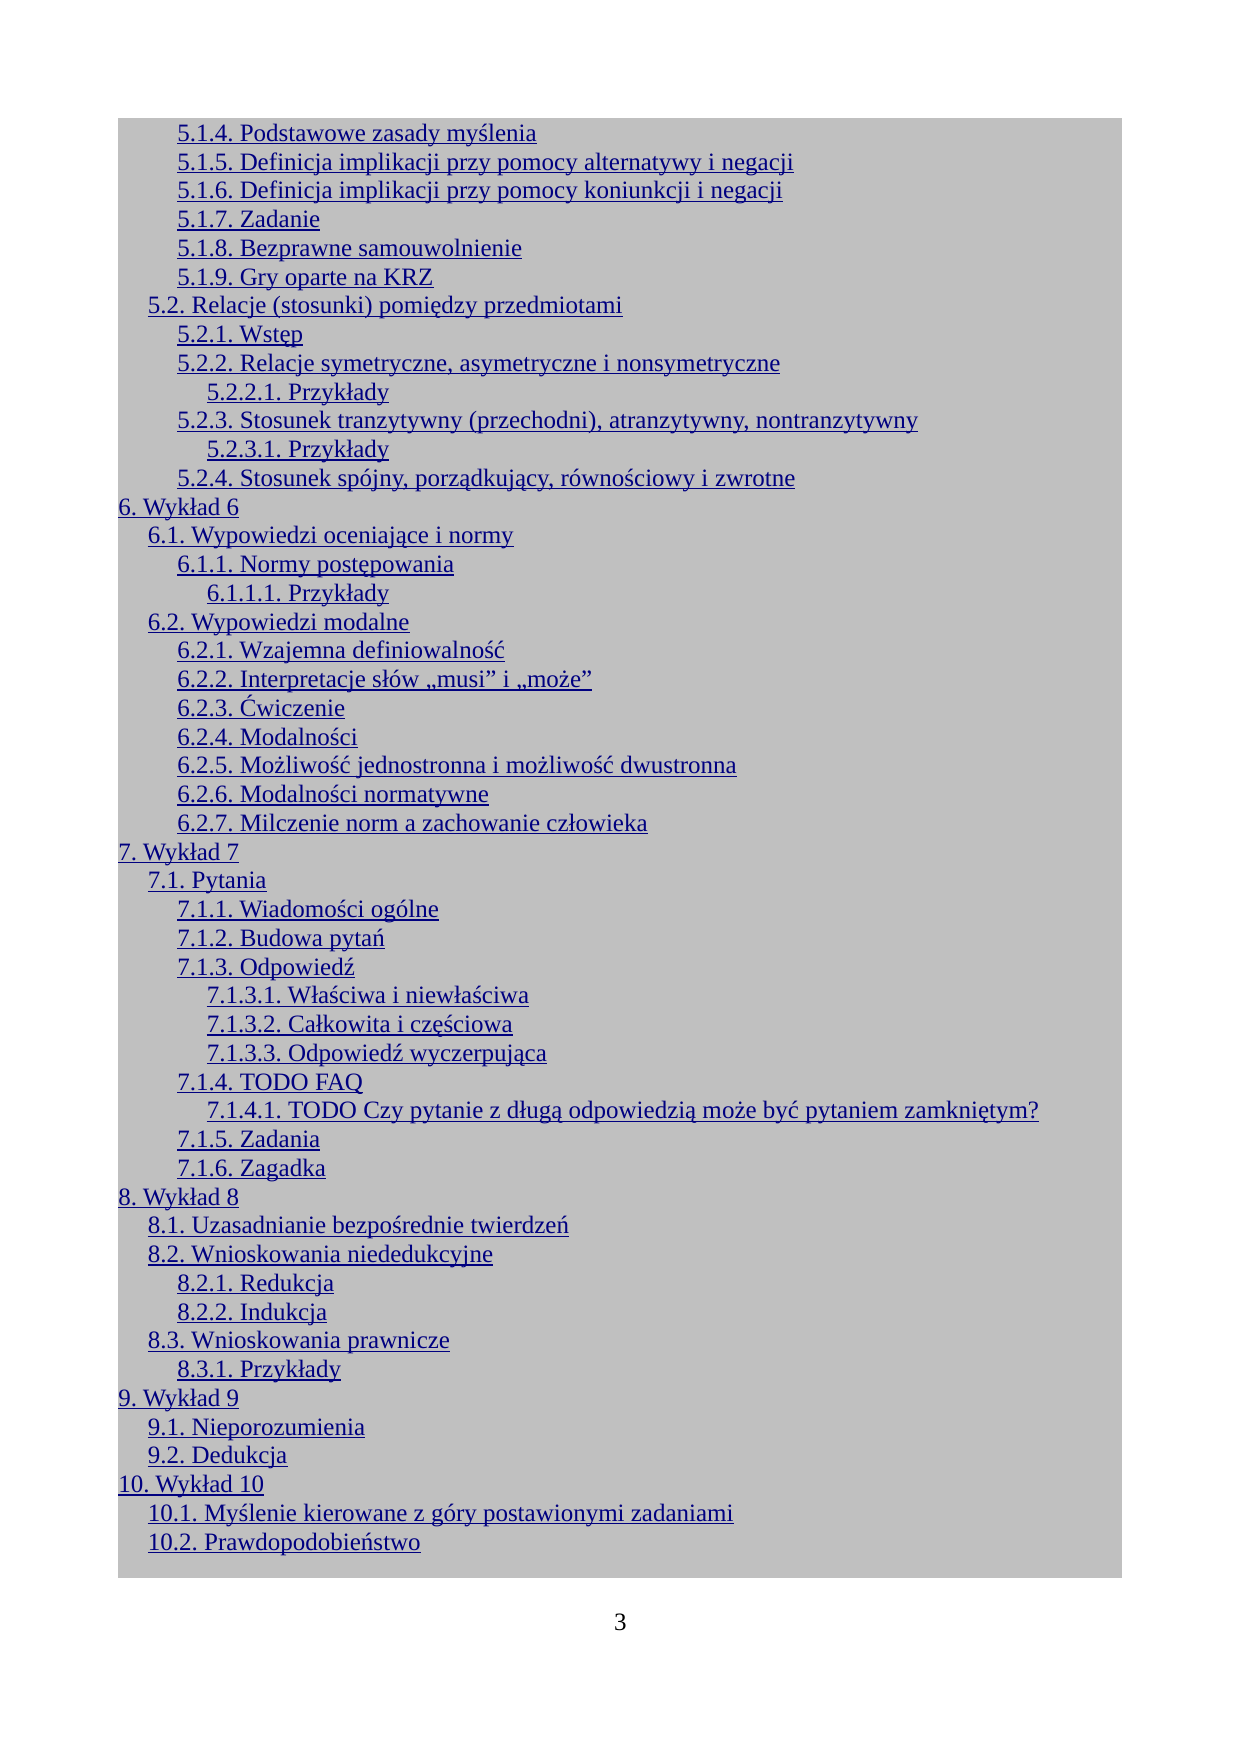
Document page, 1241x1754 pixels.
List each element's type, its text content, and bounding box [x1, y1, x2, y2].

text 5.2. Relacje (stosunki) pomiędzy przedmiotami [148, 291, 1122, 319]
text 5.1.8. Bezprawne samouwolnienie [177, 233, 1122, 262]
text 6.2. Wypowiedzi modalne [148, 607, 1122, 636]
text 5.1.5. Definicja implikacji przy pomocy alternatywy i negacji [177, 147, 1122, 176]
text 5.1.4. Podstawowe zasady myślenia [177, 118, 1122, 147]
text 6. Wykład 6 [118, 492, 1122, 521]
text 6.1.1. Normy postępowania [177, 549, 1122, 578]
text 8.2.1. Redukcja [177, 1268, 1122, 1297]
text 9.1. Nieporozumienia [148, 1412, 1122, 1441]
text 8.3. Wnioskowania prawnicze [148, 1326, 1122, 1354]
text 5.2.4. Stosunek spójny, porządkujący, równościowy i zwrotne [177, 463, 1122, 492]
text 7.1.3.2. Całkowita i częściowa [207, 1009, 1122, 1038]
text 7. Wykład 7 [118, 837, 1122, 866]
text 5.1.7. Zadanie [177, 204, 1122, 233]
text 6.1.1.1. Przykłady [207, 578, 1122, 607]
text 7.1.3.1. Właściwa i niewłaściwa [207, 981, 1122, 1009]
text 5.1.6. Definicja implikacji przy pomocy koniunkcji i negacji [177, 176, 1122, 204]
text 7.1.5. Zadania [177, 1124, 1122, 1153]
text 5.2.2. Relacje symetryczne, asymetryczne i nonsymetryczne [177, 348, 1122, 377]
text 10.1. Myślenie kierowane z góry postawionymi zadaniami [148, 1498, 1122, 1527]
text 8.2. Wnioskowania niededukcyjne [148, 1239, 1122, 1268]
text 8.1. Uzasadnianie bezpośrednie twierdzeń [148, 1211, 1122, 1239]
text 5.2.1. Wstęp [177, 319, 1122, 348]
text 5.2.2.1. Przykłady [207, 377, 1122, 406]
text 5.2.3.1. Przykłady [207, 434, 1122, 463]
text 6.2.3. Ćwiczenie [177, 693, 1122, 722]
text 8.3.1. Przykłady [177, 1354, 1122, 1383]
text 7.1.6. Zagadka [177, 1153, 1122, 1182]
text 7.1.4. TODO FAQ [177, 1067, 1122, 1096]
text 6.2.6. Modalności normatywne [177, 779, 1122, 808]
text 7.1.3.3. Odpowiedź wyczerpująca [207, 1038, 1122, 1067]
text 10.2. Prawdopodobieństwo [148, 1527, 1122, 1556]
text 8.2.2. Indukcja [177, 1297, 1122, 1326]
text 6.1. Wypowiedzi oceniające i normy [148, 521, 1122, 549]
text 6.2.4. Modalności [177, 722, 1122, 751]
text 5.1.9. Gry oparte na KRZ [177, 262, 1122, 291]
text 9. Wykład 9 [118, 1383, 1122, 1412]
text 7.1. Pytania [148, 866, 1122, 894]
text 6.2.1. Wzajemna definiowalność [177, 636, 1122, 664]
text 7.1.1. Wiadomości ogólne [177, 894, 1122, 923]
text 10. Wykład 10 [118, 1469, 1122, 1498]
text 6.2.5. Możliwość jednostronna i możliwość dwustronna [177, 751, 1122, 779]
text 6.2.2. Interpretacje słów „musi” i „może” [177, 664, 1122, 693]
text 9.2. Dedukcja [148, 1441, 1122, 1469]
text 8. Wykład 8 [118, 1182, 1122, 1211]
text 7.1.4.1. TODO Czy pytanie z długą odpowiedzią może być pytaniem zamkniętym? [207, 1096, 1122, 1124]
text 6.2.7. Milczenie norm a zachowanie człowieka [177, 808, 1122, 837]
text 5.2.3. Stosunek tranzytywny (przechodni), atranzytywny, nontranzytywny [177, 406, 1122, 434]
text 7.1.2. Budowa pytań [177, 923, 1122, 952]
text 7.1.3. Odpowiedź [177, 952, 1122, 981]
